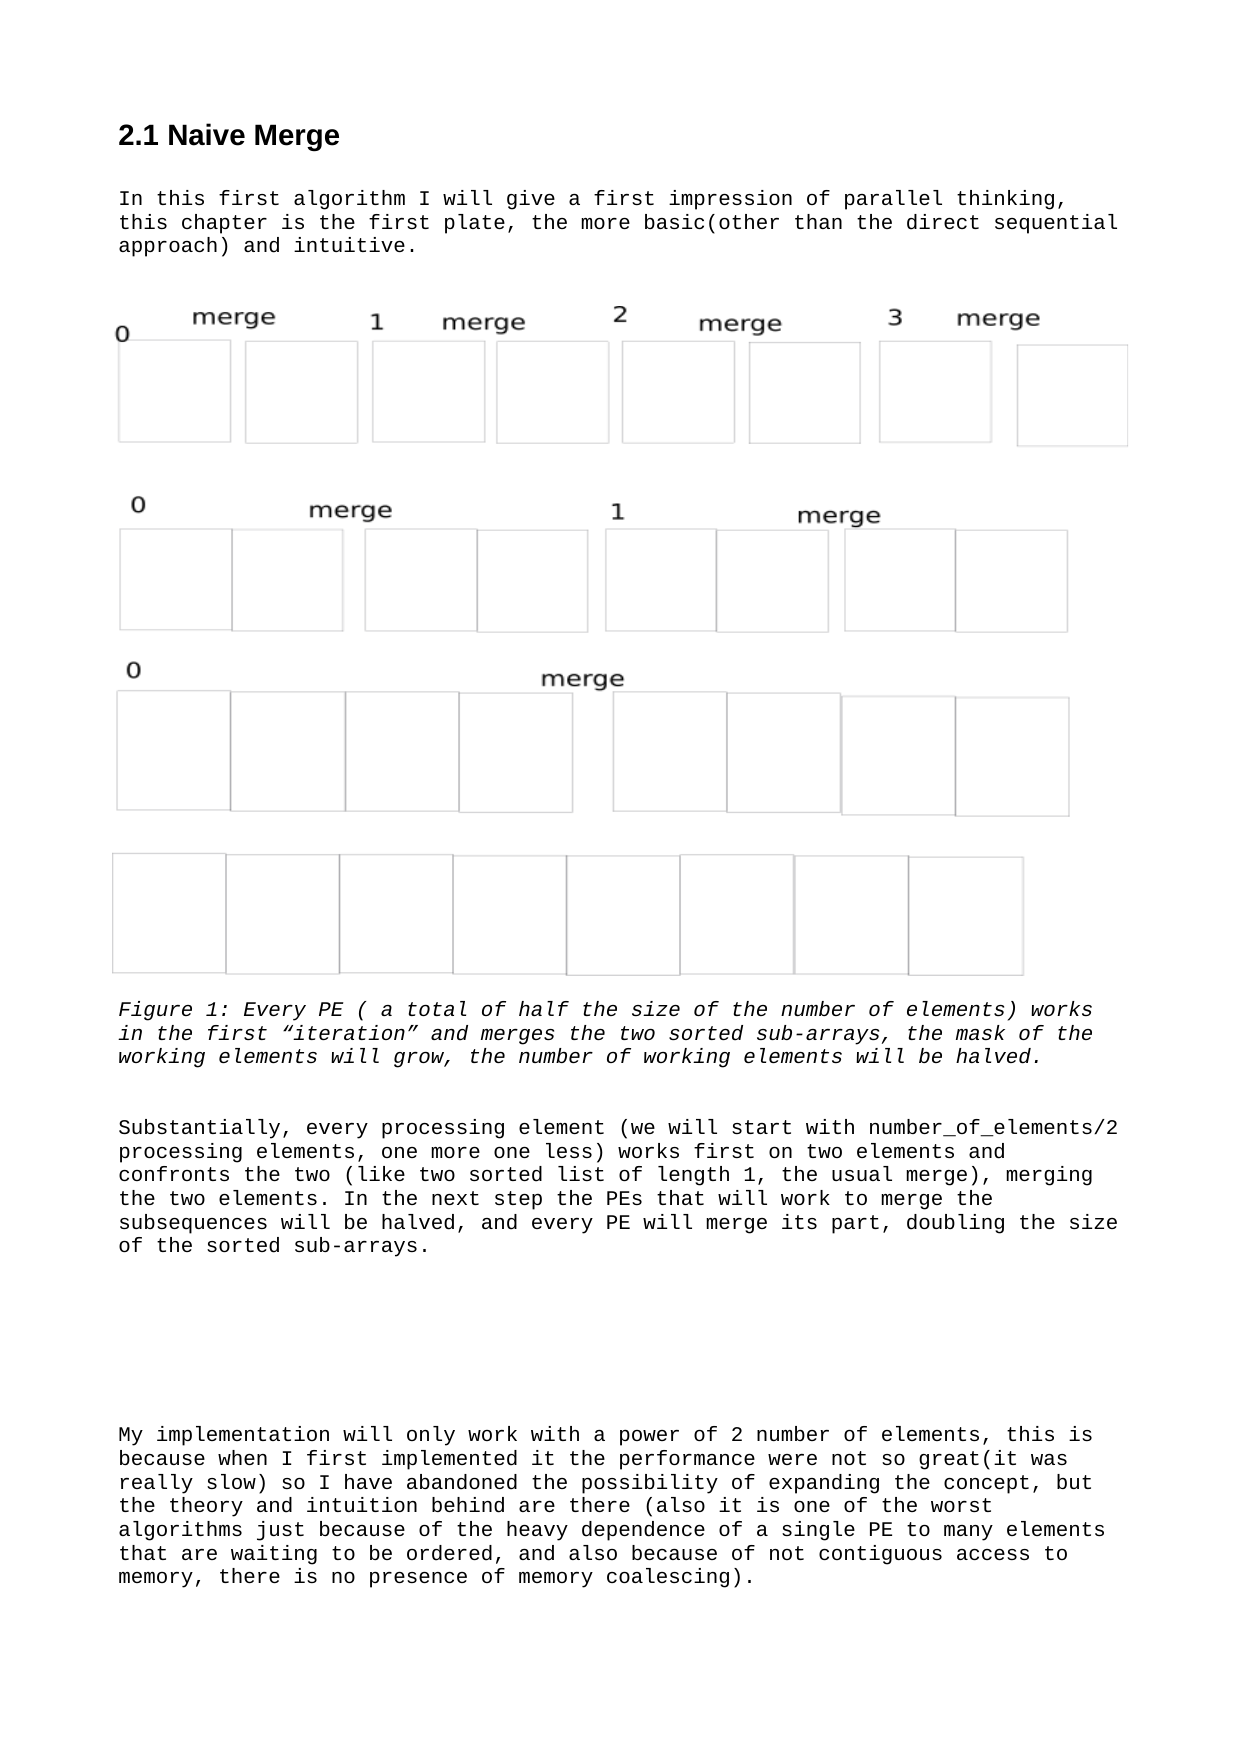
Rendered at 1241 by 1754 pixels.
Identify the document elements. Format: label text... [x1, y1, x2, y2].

subtitle 2.1 Naive Merge [118, 118, 1122, 152]
picture [112, 306, 1129, 976]
text In this first algorithm I will give a first impression of parallel thinking, this chapter is the first plate, the more basic(other than the direct sequential approach) and intuitive. [118, 188, 1122, 259]
text Substantially, every processing element (we will start with number_of_elements/2 processing elements, one more one less) works first on two elements and confronts the two (like two sorted list of length 1, the usual merge), merging the two elements. In the next step the PEs that will work to merge the subsequences will be halved, and every PE will merge its part, doubling the size of the sorted sub-arrays. [118, 1117, 1122, 1259]
text My implementation will only work with a power of 2 number of elements, this is because when I first implemented it the performance were not so great(it was really slow) so I have abandoned the possibility of expanding the concept, but the theory and intuition behind are there (also it is one of the worst algorithms just because of the heavy dependence of a single PE to many elements that are waiting to be ordered, and also because of not contiguous access to memory, there is no presence of memory coalescing). [118, 1424, 1122, 1590]
text Figure 1: Every PE ( a total of half the size of the number of elements) works in the first “iteration” and merges the two sorted sub-arrays, the mask of the working elements will grow, the number of working elements will be halved. [118, 999, 1122, 1070]
